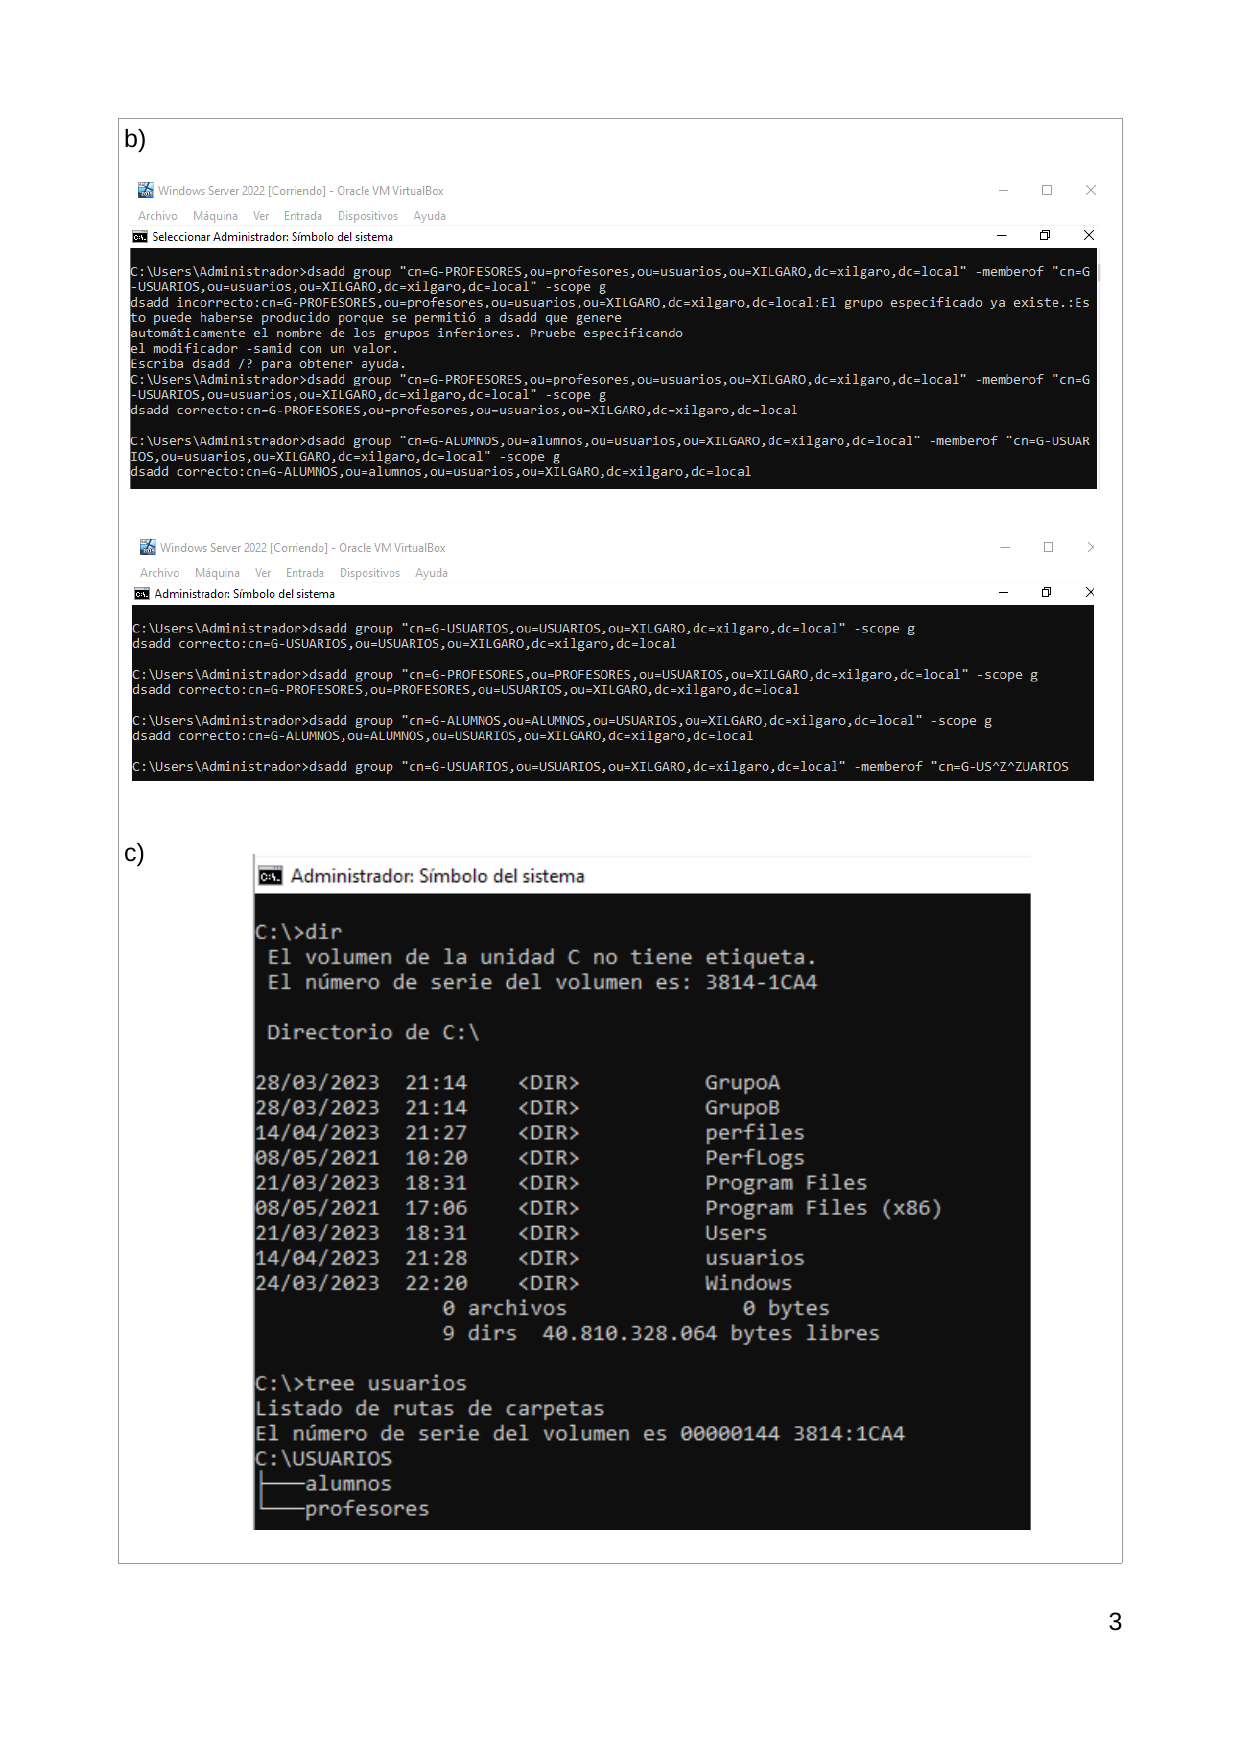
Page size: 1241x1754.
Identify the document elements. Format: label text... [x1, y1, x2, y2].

table_cell c) [119, 179, 1122, 1563]
picture [132, 533, 1094, 781]
table_cell b) [119, 119, 1122, 178]
picture [130, 178, 1101, 489]
picture [252, 854, 1031, 1530]
